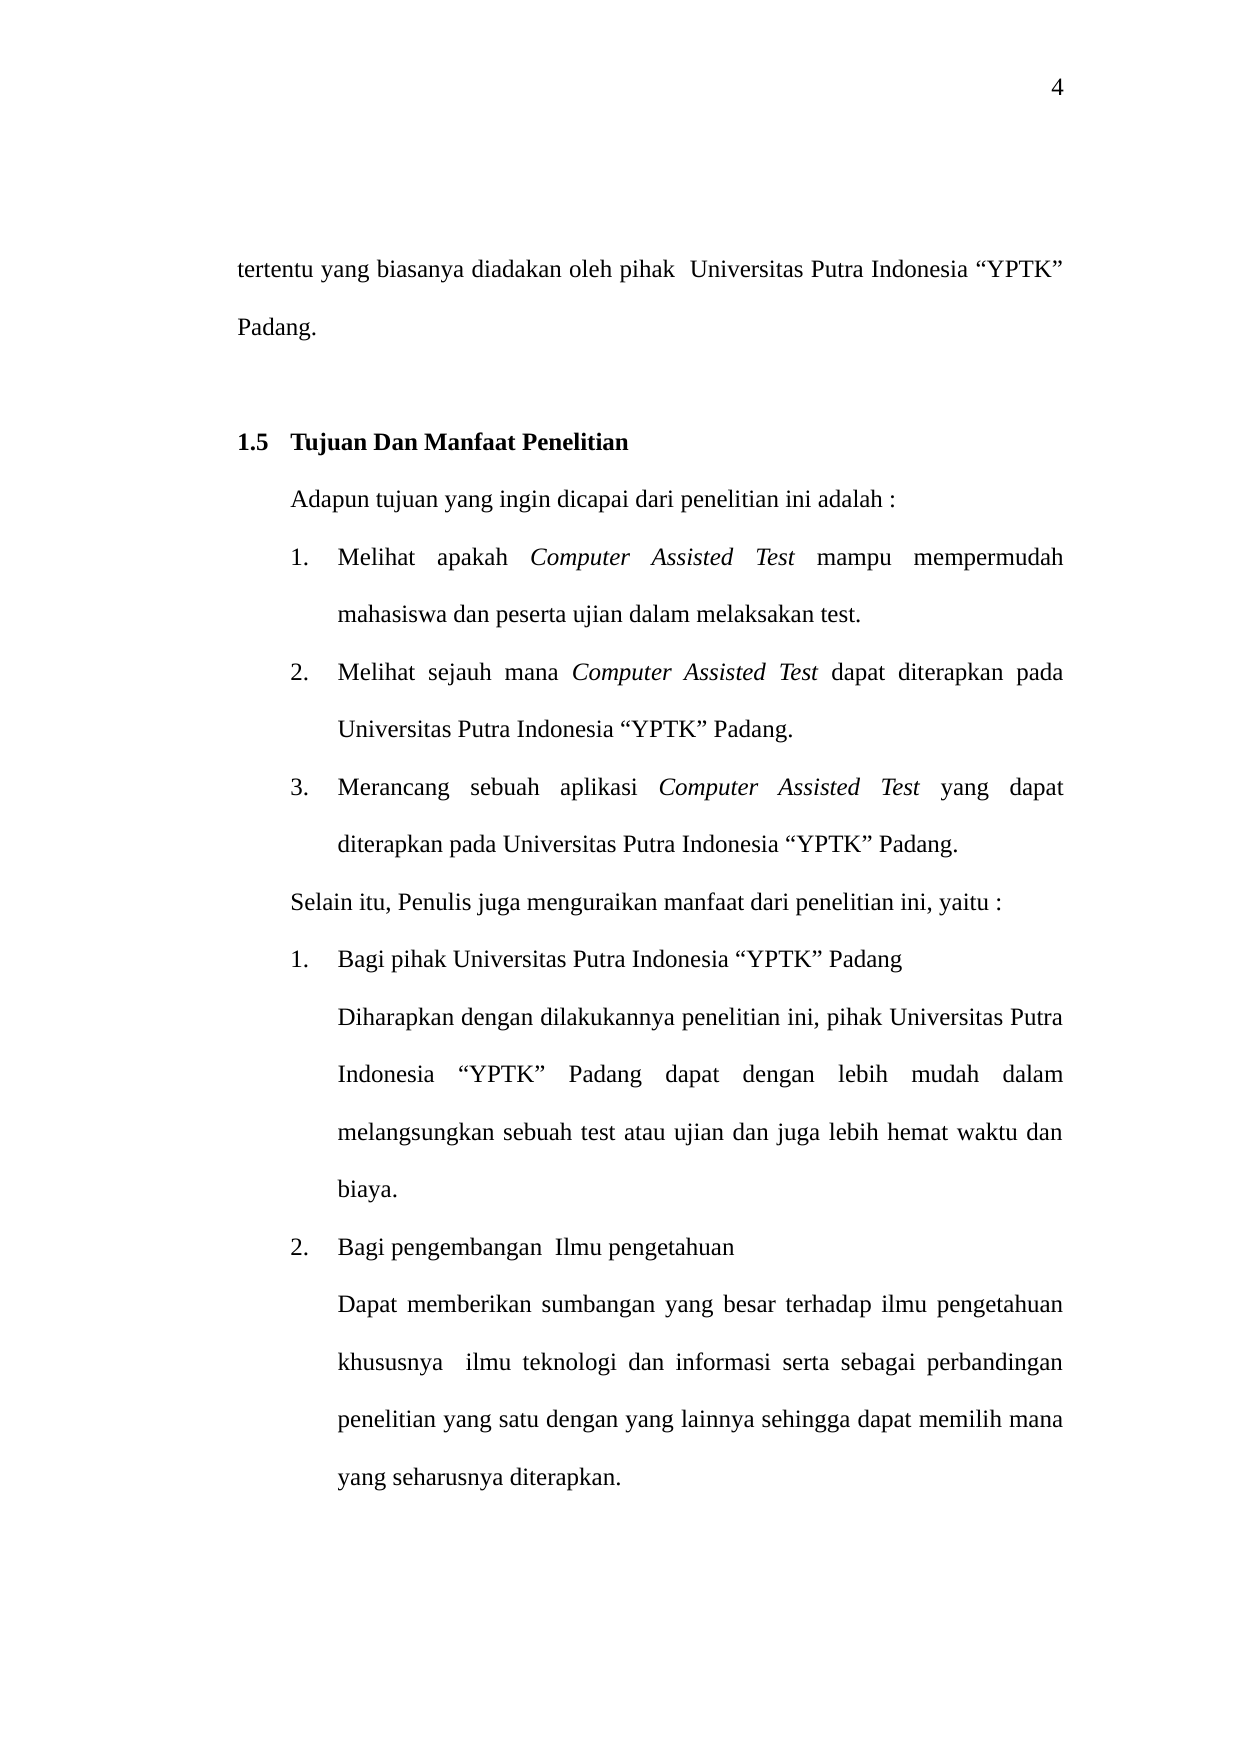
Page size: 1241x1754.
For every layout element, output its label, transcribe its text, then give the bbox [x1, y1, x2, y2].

list Melihat sejauh mana Computer Assisted Test dapat diterapkan pada Universitas Putra Indonesia “YPTK” Padang. [290, 657, 1063, 743]
list Diharapkan dengan dilakukannya penelitian ini, pihak Universitas Putra Indonesia “YPTK” Padang dapat dengan lebih mudah dalam melangsungkan sebuah test atau ujian dan juga lebih hemat waktu dan biaya. [290, 1002, 1063, 1203]
list Melihat apakah Computer Assisted Test mampu mempermudah mahasiswa dan peserta ujian dalam melaksakan test. [290, 542, 1063, 628]
list Bagi pihak Universitas Putra Indonesia “YPTK” Padang [290, 944, 1063, 973]
text Selain itu, Penulis juga menguraikan manfaat dari penelitian ini, yaitu : [237, 887, 1063, 916]
text tertentu yang biasanya diadakan oleh pihak Universitas Putra Indonesia “YPTK” Padang. [237, 254, 1063, 341]
text Adapun tujuan yang ingin dicapai dari penelitian ini adalah : [237, 484, 1063, 513]
list Merancang sebuah aplikasi Computer Assisted Test yang dapat diterapkan pada Universitas Putra Indonesia “YPTK” Padang. [290, 772, 1063, 858]
list Dapat memberikan sumbangan yang besar terhadap ilmu pengetahuan khususnya ilmu teknologi dan informasi serta sebagai perbandingan penelitian yang satu dengan yang lainnya sehingga dapat memilih mana yang seharusnya diterapkan. [290, 1289, 1063, 1491]
subtitle 1.5 Tujuan Dan Manfaat Penelitian [237, 427, 1063, 456]
list Bagi pengembangan Ilmu pengetahuan [290, 1232, 1063, 1261]
